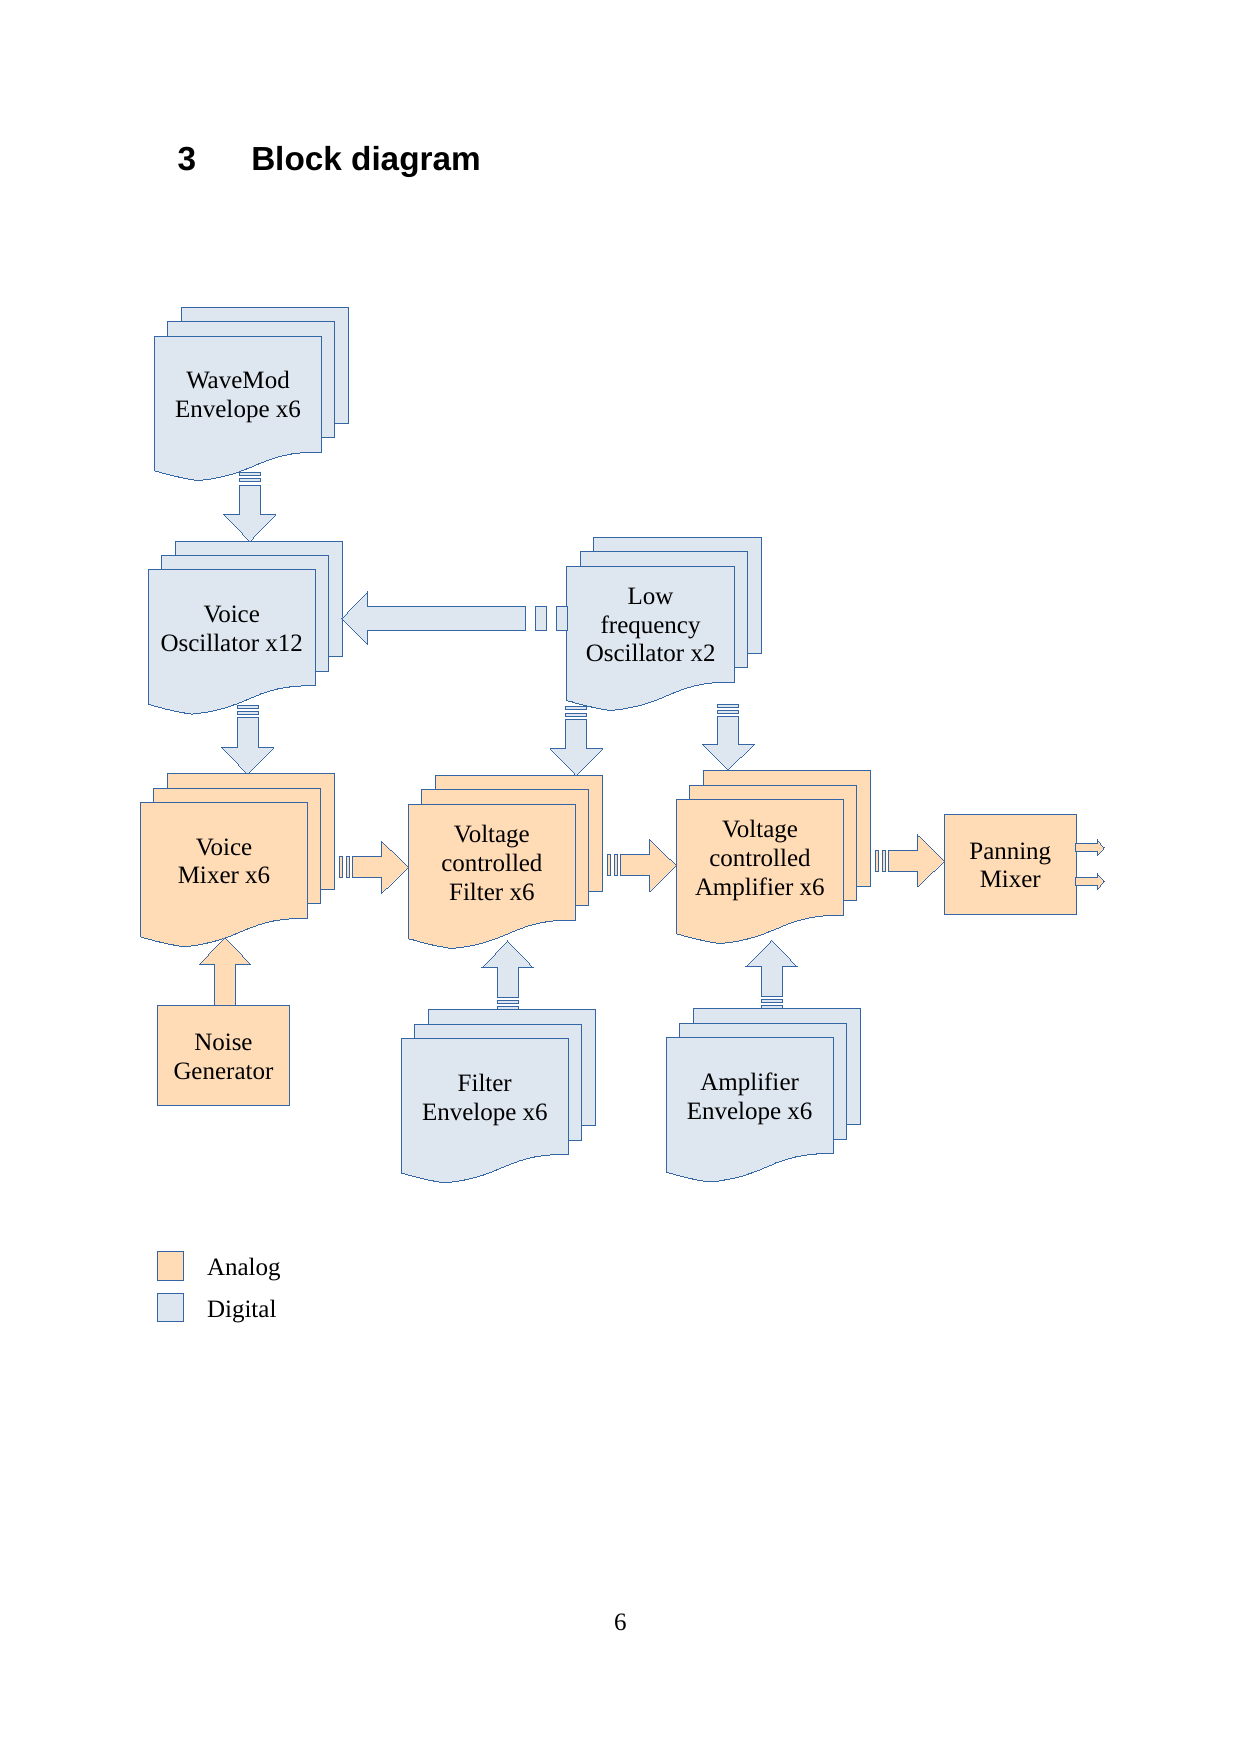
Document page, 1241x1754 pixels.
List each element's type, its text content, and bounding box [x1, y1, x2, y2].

subtitle Block diagram [177, 139, 1122, 177]
